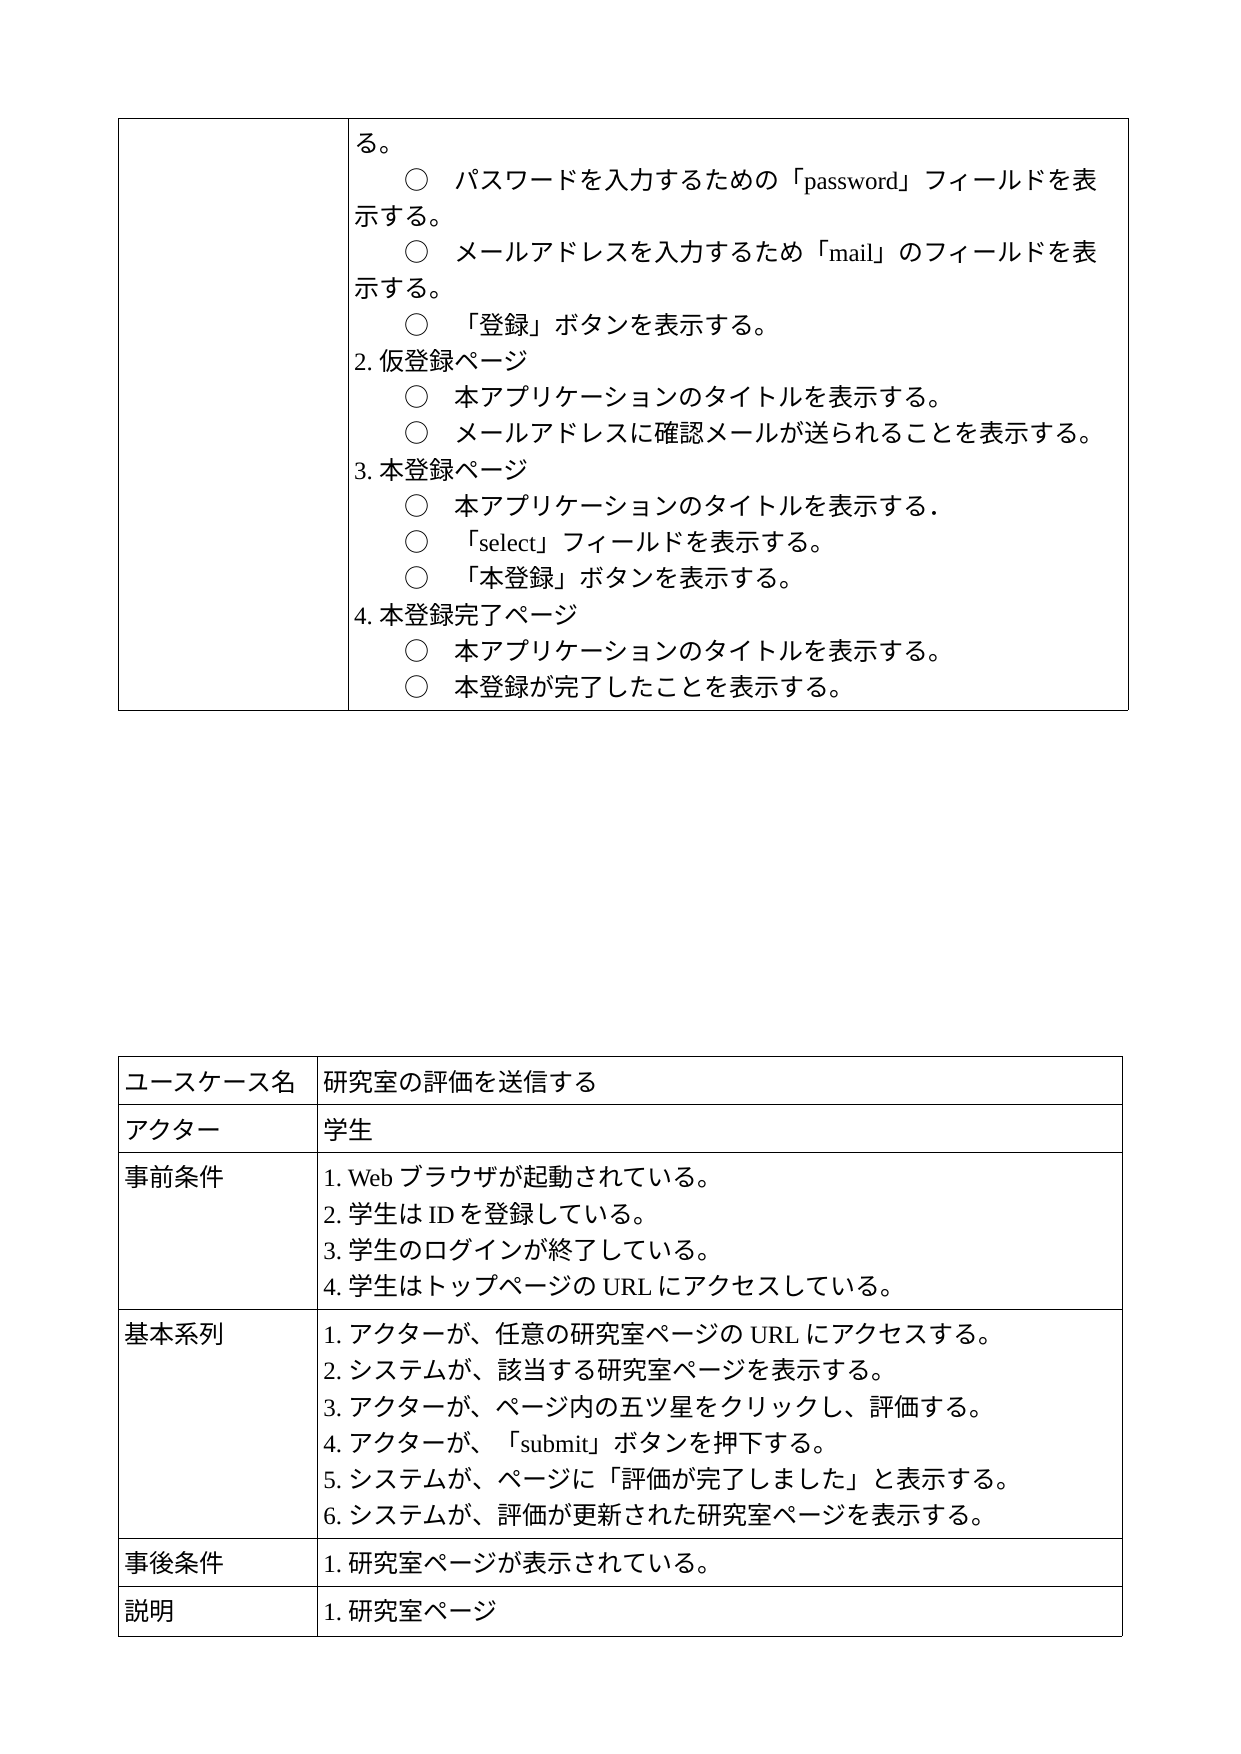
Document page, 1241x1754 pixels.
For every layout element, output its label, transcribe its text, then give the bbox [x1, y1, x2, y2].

table_cell 基本系列 [119, 1310, 317, 1538]
table_header 研究室の評価を送信する [318, 1057, 1122, 1104]
table_header ユースケース名 [119, 1057, 317, 1104]
table_cell 学生 [318, 1105, 1122, 1152]
table_cell 1. 研究室ページ [318, 1587, 1122, 1636]
table_cell 説明 [119, 1587, 317, 1636]
table_cell 1. 研究室ページが表示されている。 [318, 1539, 1122, 1586]
table_cell 事後条件 [119, 1539, 317, 1586]
table_cell 事前条件 [119, 1153, 317, 1309]
table_cell る。 ○ パスワードを入力するための「password」フィールドを表示する。 ○ メールアドレスを入力するため「mail」のフィールドを表示する。 ○ 「登録」ボタンを表示する。 2. 仮登録ページ ○ 本アプリケーションのタイトルを表示する。 ○ メールアドレスに確認メールが送られることを表示する。 3. 本登録ページ ○ 本アプリケーションのタイトルを表示する． ○ 「select」フィールドを表示する。 ○ 「本登録」ボタンを表示する。 4. 本登録完了ページ ○ 本アプリケーションのタイトルを表示する。 ○ 本登録が完了したことを表示する。 [349, 119, 1128, 710]
table_cell 1. アクターが、任意の研究室ページのURLにアクセスする。 2. システムが、該当する研究室ページを表示する。 3. アクターが、ページ内の五ツ星をクリックし、評価する。 4. アクターが、「submit」ボタンを押下する。 5. システムが、ページに「評価が完了しました」と表示する。 6. システムが、評価が更新された研究室ページを表示する。 [318, 1310, 1122, 1538]
table_cell [119, 119, 348, 710]
table_cell 1. Webブラウザが起動されている。 2. 学生はIDを登録している。 3. 学生のログインが終了している。 4. 学生はトップページのURLにアクセスしている。 [318, 1153, 1122, 1309]
table_cell アクター [119, 1105, 317, 1152]
